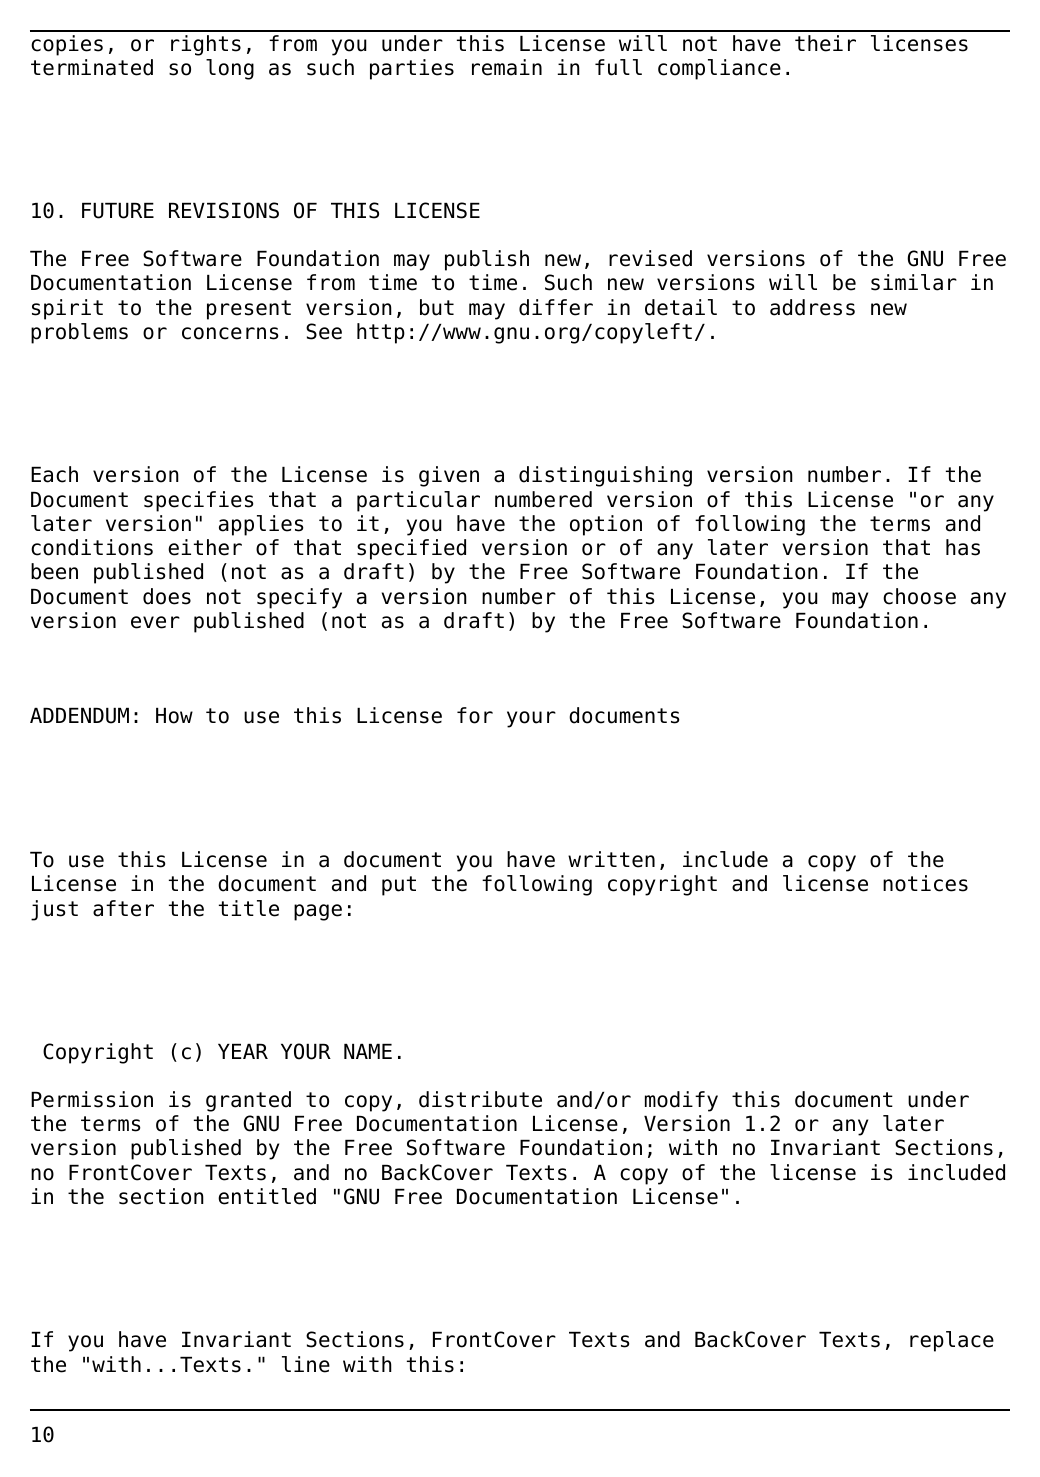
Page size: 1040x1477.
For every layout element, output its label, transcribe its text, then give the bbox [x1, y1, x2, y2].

text To use this License in a document you have written, include a copy of the License in the document and put the following copyright and license notices just after the title page: [29, 848, 1010, 921]
text Each version of the License is given a distinguishing version number. If the Document specifies that a particular numbered version of this License "or any later version" applies to it, you have the option of following the terms and conditions either of that specified version or of any later version that has been published (not as a draft) by the Free Software Foundation. If the Document does not specify a version number of this License, you may choose any version ever published (not as a draft) by the Free Software Foundation. [29, 463, 1010, 633]
text Permission is granted to copy, distribute and/or modify this document under the terms of the GNU Free Documentation License, Version 1.2 or any later version published by the Free Software Foundation; with no Invariant Sections, no FrontCover Texts, and no BackCover Texts. A copy of the license is included in the section entitled "GNU Free Documentation License". [29, 1088, 1010, 1209]
text The Free Software Foundation may publish new, revised versions of the GNU Free Documentation License from time to time. Such new versions will be similar in spirit to the present version, but may differ in detail to address new problems or concerns. See http://www.gnu.org/copyleft/. [29, 247, 1010, 344]
text If you have Invariant Sections, FrontCover Texts and BackCover Texts, replace the "with...Texts." line with this: [29, 1328, 1010, 1377]
text ADDENDUM: How to use this License for your documents [29, 704, 1010, 729]
text copies, or rights, from you under this License will not have their licenses terminated so long as such parties remain in full compliance. [29, 32, 1010, 80]
text 10. FUTURE REVISIONS OF THIS LICENSE [29, 199, 1010, 223]
text Copyright (c) YEAR YOUR NAME. [29, 1040, 1010, 1064]
